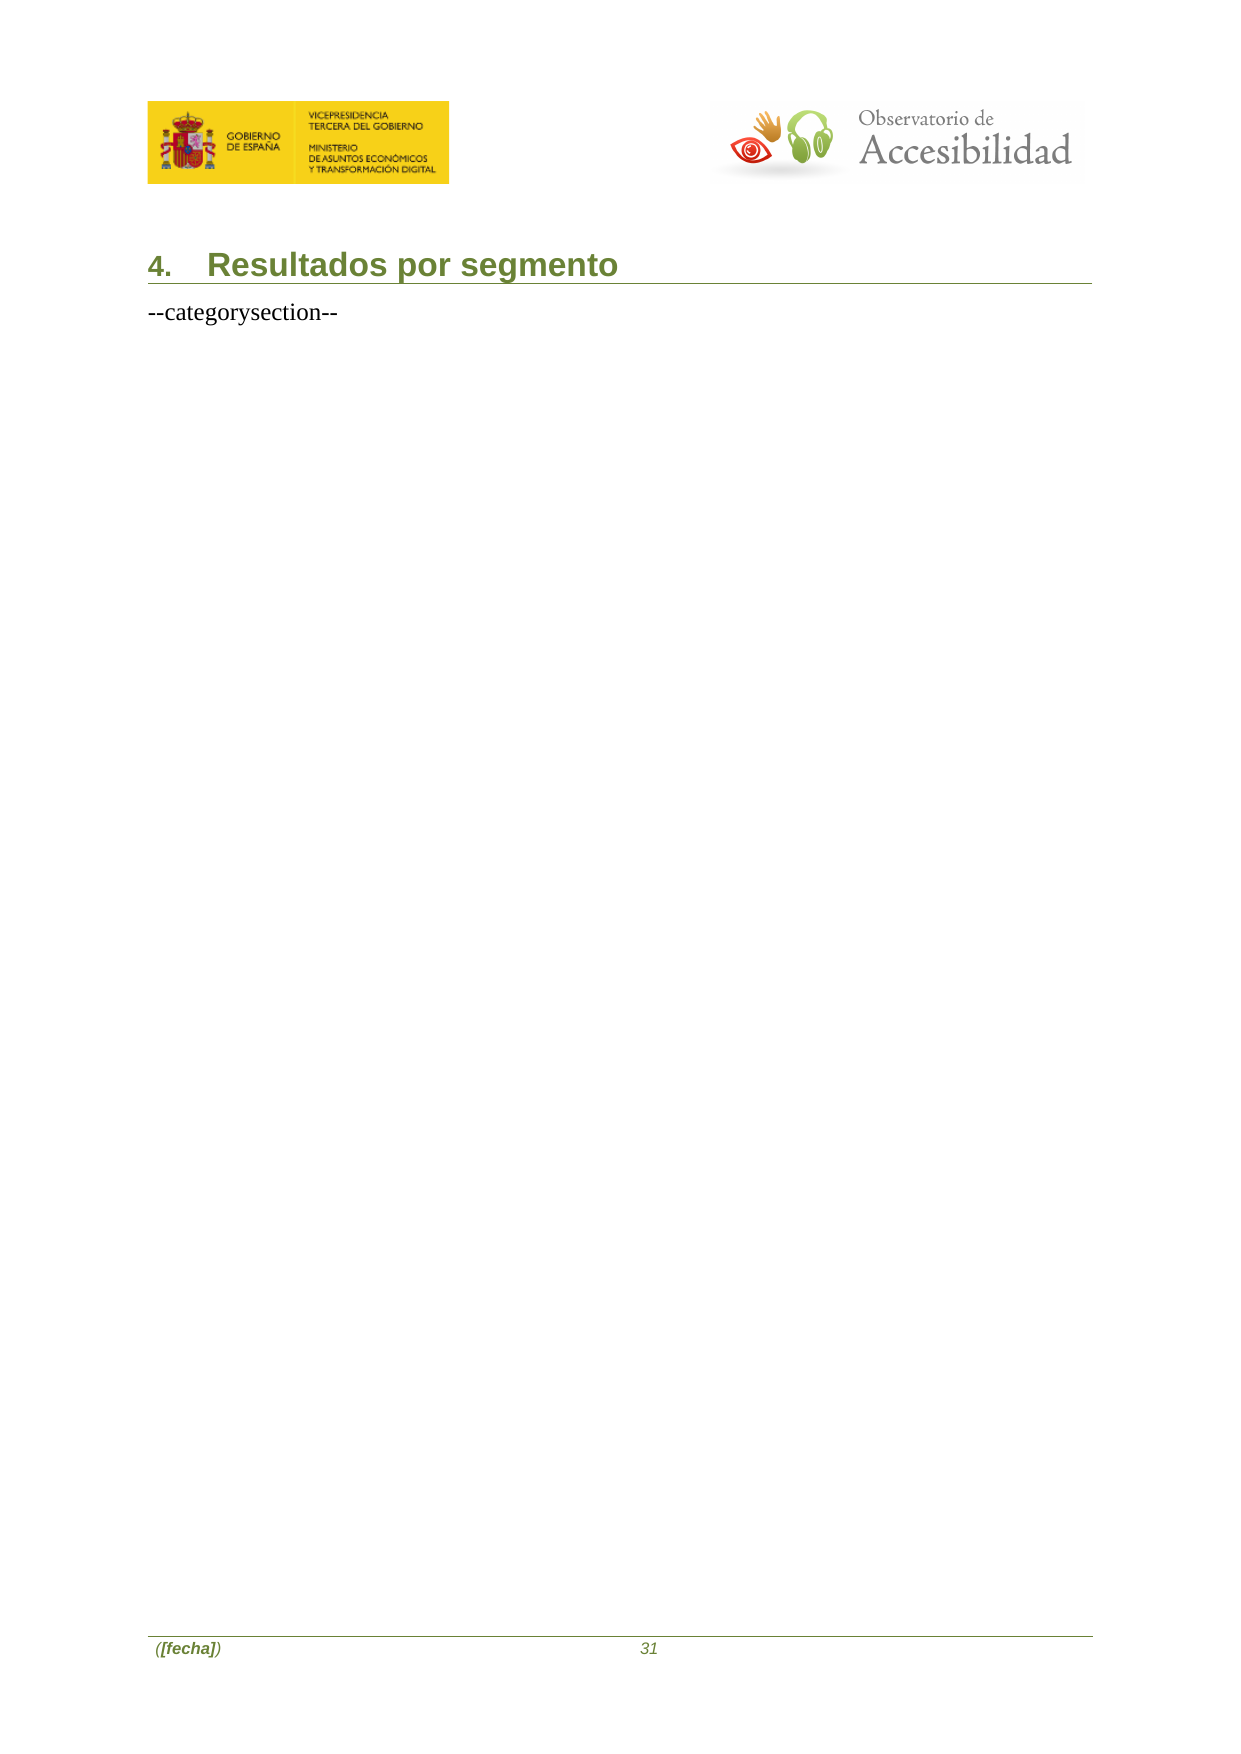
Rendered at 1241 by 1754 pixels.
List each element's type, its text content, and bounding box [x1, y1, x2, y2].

picture [147, 101, 450, 184]
subtitle Resultados por segmento [148, 245, 1092, 283]
picture [710, 101, 1086, 184]
text --categorysection-- [148, 297, 1092, 326]
